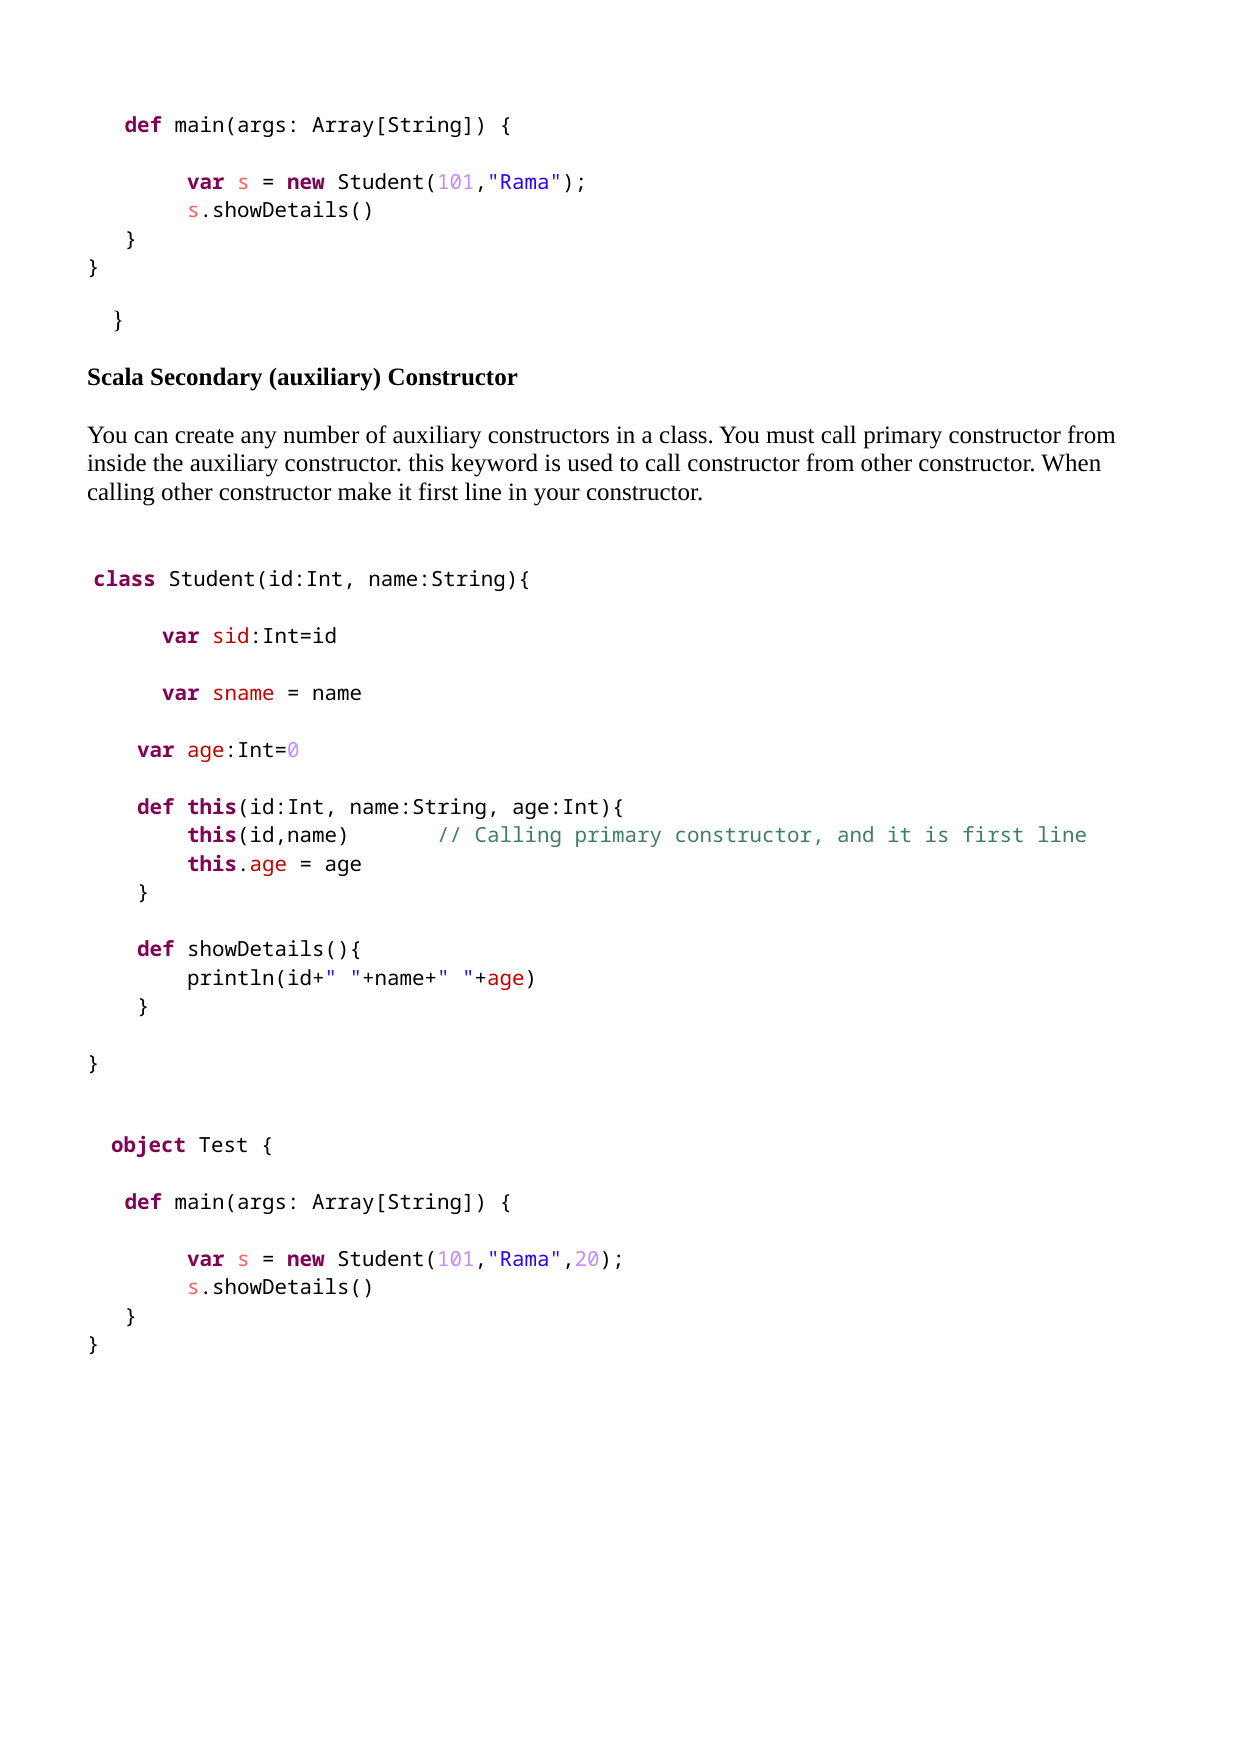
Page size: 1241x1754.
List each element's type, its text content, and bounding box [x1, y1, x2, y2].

text def this(id:Int, name:String, age:Int){ [87, 792, 1155, 820]
text } [87, 877, 1155, 906]
text s.showDetails() [87, 1272, 1155, 1301]
text this(id,name) // Calling primary constructor, and it is first line [87, 820, 1155, 849]
text def showDetails(){ [87, 934, 1155, 963]
text s.showDetails() [87, 195, 1155, 224]
text var sid:Int=id [87, 621, 1155, 650]
text var s = new Student(101,"Rama",20); [87, 1244, 1155, 1272]
text } [87, 224, 1155, 252]
text } [87, 1329, 1155, 1358]
text class Student(id:Int, name:String){ [87, 563, 1155, 593]
text } [87, 1301, 1155, 1329]
text } [87, 252, 1155, 281]
text object Test { [87, 1129, 1155, 1159]
text var s = new Student(101,"Rama"); [87, 167, 1155, 195]
text def main(args: Array[String]) { [87, 110, 1155, 138]
text } [87, 305, 1155, 333]
text You can create any number of auxiliary constructors in a class. You must call primary constructor from inside the auxiliary constructor. this keyword is used to call constructor from other constructor. When calling other constructor make it first line in your constructor. [87, 420, 1155, 506]
text } [87, 991, 1155, 1019]
text def main(args: Array[String]) { [87, 1187, 1155, 1216]
text Scala Secondary (auxiliary) Constructor [87, 362, 1155, 391]
text var sname = name [87, 678, 1155, 707]
text var age:Int=0 [87, 735, 1155, 763]
text this.age = age [87, 849, 1155, 877]
text } [87, 1048, 1155, 1076]
text println(id+" "+name+" "+age) [87, 963, 1155, 991]
